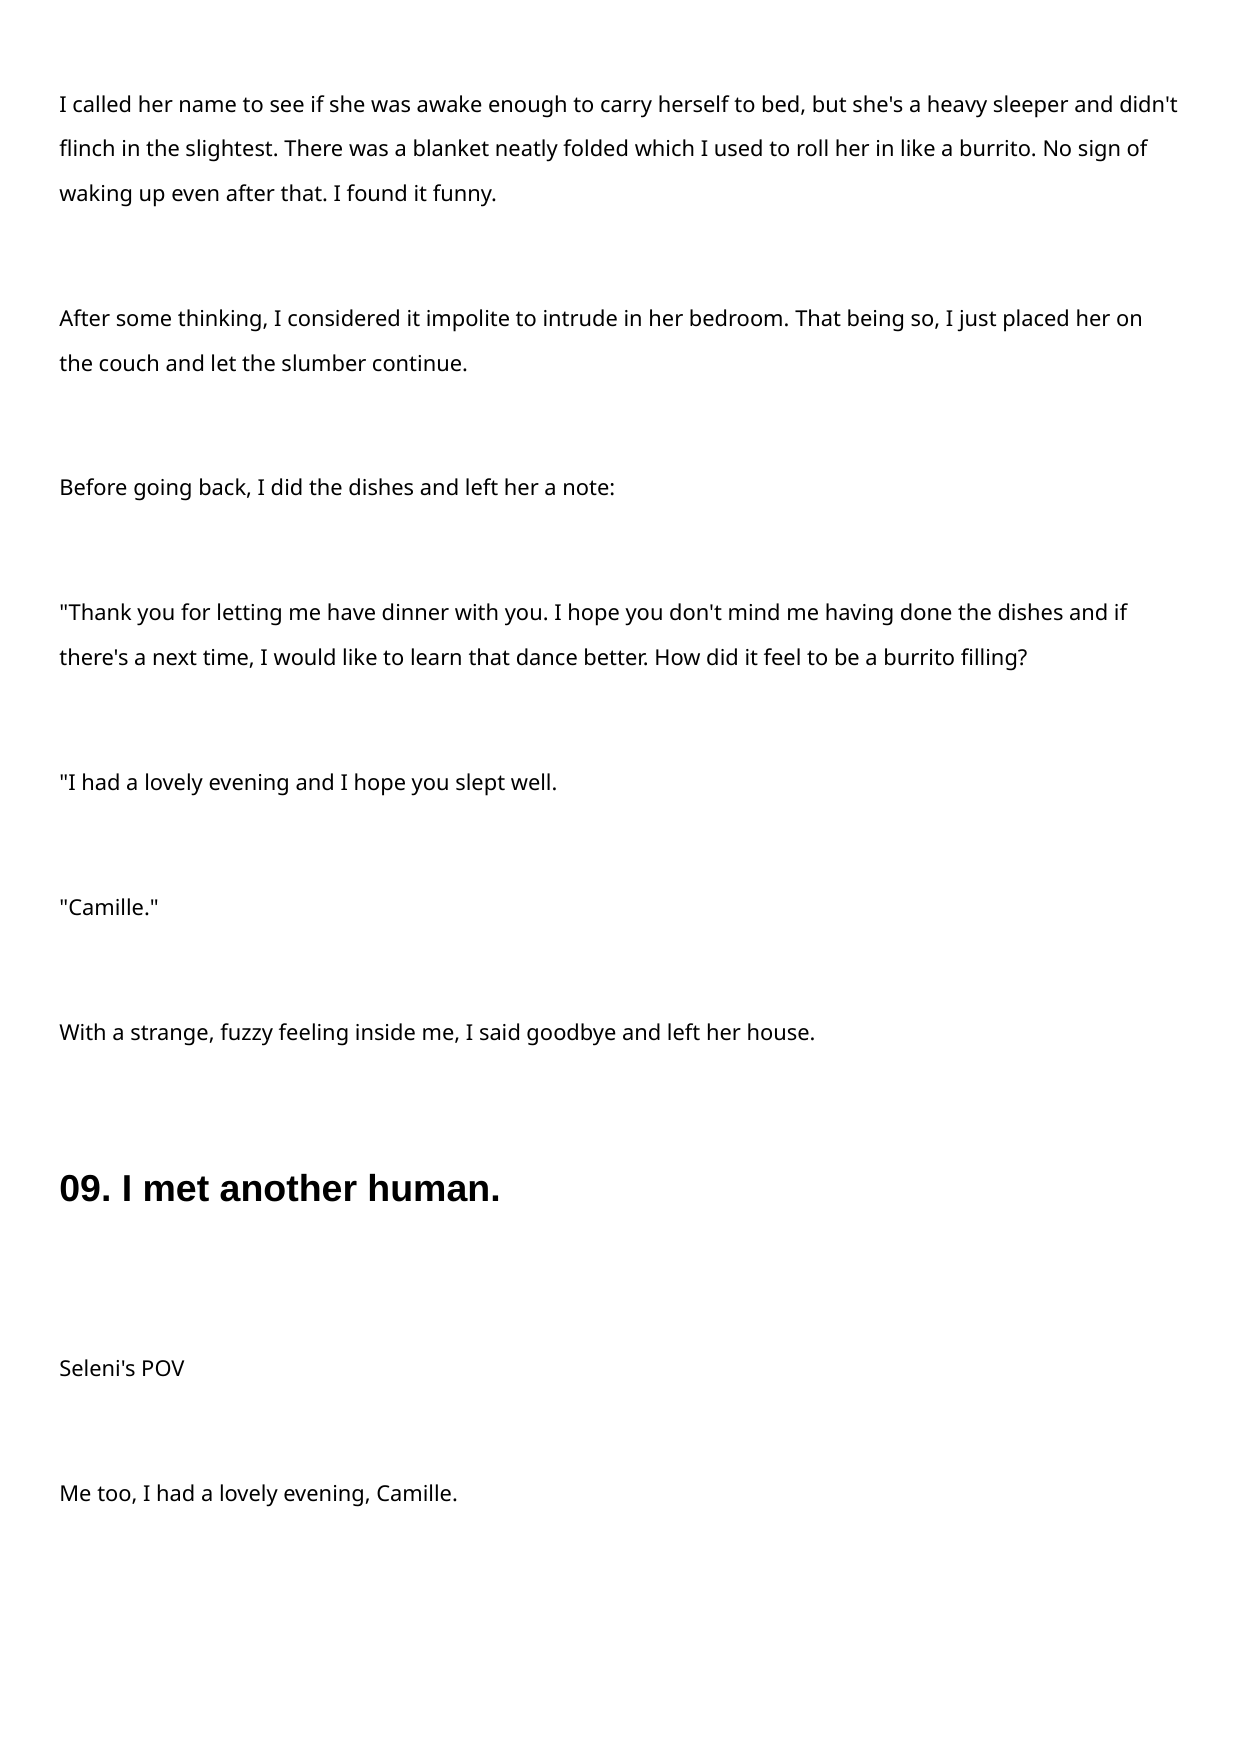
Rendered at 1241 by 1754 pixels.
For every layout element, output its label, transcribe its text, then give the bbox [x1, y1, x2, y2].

text After some thinking, I considered it impolite to intrude in her bedroom. That being so, I just placed her on the couch and let the slumber continue. [59, 303, 1181, 377]
text Before going back, I did the dishes and left her a note: [59, 472, 1181, 502]
text I called her name to see if she was awake enough to carry herself to bed, but she's a heavy sleeper and didn't flinch in the slightest. There was a blanket neatly folded which I used to roll her in like a burrito. No sign of waking up even after that. I found it funny. [59, 88, 1181, 208]
text "Camille." [59, 892, 1181, 922]
text Seleni's POV [59, 1353, 1181, 1383]
text With a strange, fuzzy feeling inside me, I said goodbye and left her house. [59, 1017, 1181, 1046]
text "I had a lovely evening and I hope you slept well. [59, 767, 1181, 797]
text "Thank you for letting me have dinner with you. I hope you don't mind me having done the dishes and if there's a next time, I would like to learn that dance better. How did it feel to be a burrito filling? [59, 597, 1181, 672]
text Me too, I had a lovely evening, Camille. [59, 1478, 1181, 1508]
subtitle 09. I met another human. [59, 1167, 1181, 1210]
